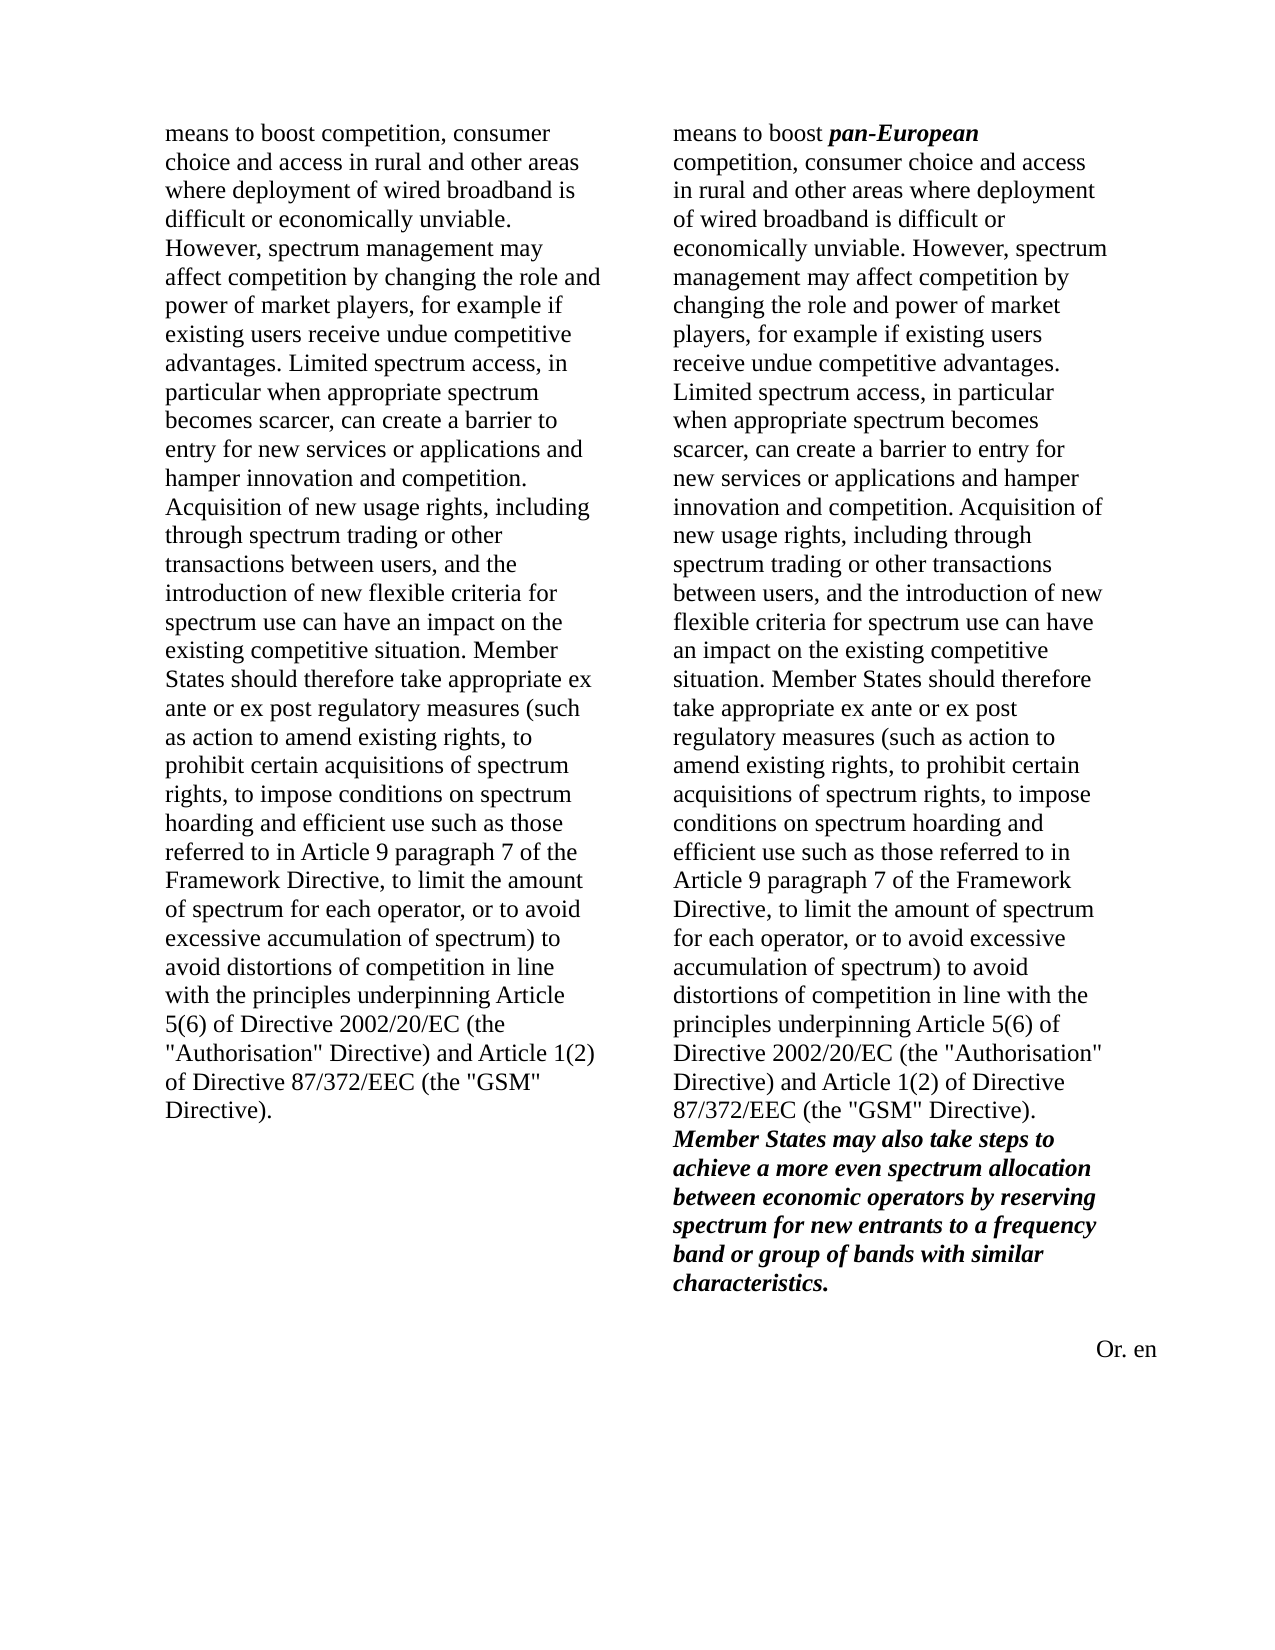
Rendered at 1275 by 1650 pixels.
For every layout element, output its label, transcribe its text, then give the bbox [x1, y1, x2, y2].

table_cell means to boost pan-European competition, consumer choice and access in rural and other areas where deployment of wired broadband is difficult or economically unviable. However, spectrum management may affect competition by changing the role and power of market players, for example if existing users receive undue competitive advantages. Limited spectrum access, in particular when appropriate spectrum becomes scarcer, can create a barrier to entry for new services or applications and hamper innovation and competition. Acquisition of new usage rights, including through spectrum trading or other transactions between users, and the introduction of new flexible criteria for spectrum use can have an impact on the existing competitive situation. Member States should therefore take appropriate ex ante or ex post regulatory measures (such as action to amend existing rights, to prohibit certain acquisitions of spectrum rights, to impose conditions on spectrum hoarding and efficient use such as those referred to in Article 9 paragraph 7 of the Framework Directive, to limit the amount of spectrum for each operator, or to avoid excessive accumulation of spectrum) to avoid distortions of competition in line with the principles underpinning Article 5(6) of Directive 2002/20/EC (the "Authorisation" Directive) and Article 1(2) of Directive 87/372/EEC (the "GSM" Directive). Member States may also take steps to achieve a more even spectrum allocation between economic operators by reserving spectrum for new entrants to a frequency band or group of bands with similar characteristics. [638, 118, 1145, 1309]
table_cell means to boost competition, consumer choice and access in rural and other areas where deployment of wired broadband is difficult or economically unviable. However, spectrum management may affect competition by changing the role and power of market players, for example if existing users receive undue competitive advantages. Limited spectrum access, in particular when appropriate spectrum becomes scarcer, can create a barrier to entry for new services or applications and hamper innovation and competition. Acquisition of new usage rights, including through spectrum trading or other transactions between users, and the introduction of new flexible criteria for spectrum use can have an impact on the existing competitive situation. Member States should therefore take appropriate ex ante or ex post regulatory measures (such as action to amend existing rights, to prohibit certain acquisitions of spectrum rights, to impose conditions on spectrum hoarding and efficient use such as those referred to in Article 9 paragraph 7 of the Framework Directive, to limit the amount of spectrum for each operator, or to avoid excessive accumulation of spectrum) to avoid distortions of competition in line with the principles underpinning Article 5(6) of Directive 2002/20/EC (the "Authorisation" Directive) and Article 1(2) of Directive 87/372/EEC (the "GSM" Directive). [130, 118, 637, 1309]
text Or. <Original>{EN}en</Original> [118, 1334, 1157, 1363]
